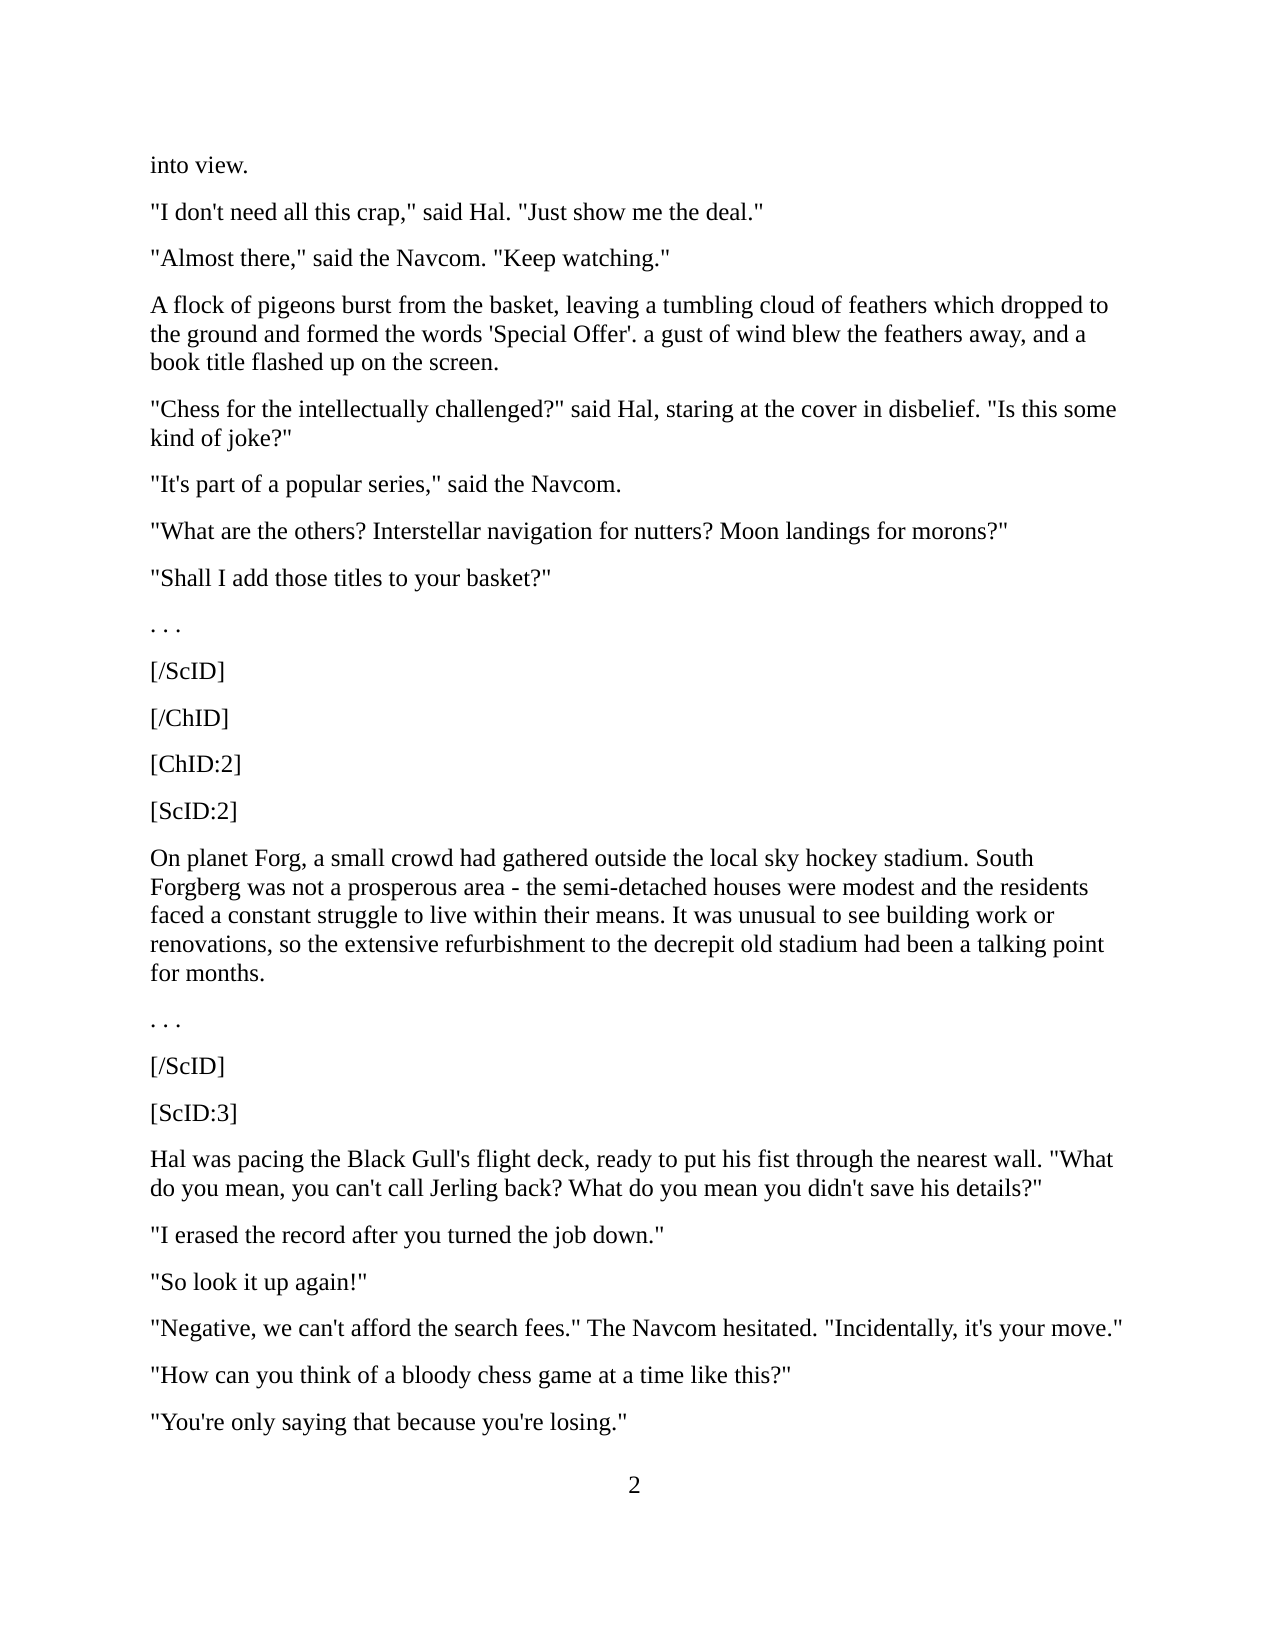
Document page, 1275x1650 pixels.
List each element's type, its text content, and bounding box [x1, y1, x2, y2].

text "What are the others? Interstellar navigation for nutters? Moon landings for morons?" [150, 516, 1125, 545]
text [ScID:2] [150, 796, 1125, 825]
text [ChID:2] [150, 749, 1125, 778]
text . . . [150, 1004, 1125, 1033]
text "Shall I add those titles to your basket?" [150, 563, 1125, 592]
text "How can you think of a bloody chess game at a time like this?" [150, 1360, 1125, 1389]
text into view. [150, 150, 1125, 179]
text Hal was pacing the Black Gull's flight deck, ready to put his fist through the nearest wall. "What do you mean, you can't call Jerling back? What do you mean you didn't save his details?" [150, 1144, 1125, 1202]
text "It's part of a popular series," said the Navcom. [150, 469, 1125, 498]
text A flock of pigeons burst from the basket, leaving a tumbling cloud of feathers which dropped to the ground and formed the words 'Special Offer'. a gust of wind blew the feathers away, and a book title flashed up on the screen. [150, 290, 1125, 376]
text . . . [150, 609, 1125, 638]
text On planet Forg, a small crowd had gathered outside the local sky hockey stadium. South Forgberg was not a prosperous area - the semi-detached houses were modest and the residents faced a constant struggle to live within their means. It was unusual to see building work or renovations, so the extensive refurbishment to the decrepit old stadium had been a talking point for months. [150, 843, 1125, 987]
text "Negative, we can't afford the search fees." The Navcom hesitated. "Incidentally, it's your move." [150, 1313, 1125, 1342]
text "I erased the record after you turned the job down." [150, 1220, 1125, 1249]
text "Almost there," said the Navcom. "Keep watching." [150, 243, 1125, 272]
text "So look it up again!" [150, 1267, 1125, 1295]
text "Chess for the intellectually challenged?" said Hal, staring at the cover in disbelief. "Is this some kind of joke?" [150, 394, 1125, 452]
text [/ScID] [150, 656, 1125, 685]
text [/ScID] [150, 1051, 1125, 1080]
text "You're only saying that because you're losing." [150, 1407, 1125, 1435]
text "I don't need all this crap," said Hal. "Just show me the deal." [150, 197, 1125, 225]
text [/ChID] [150, 703, 1125, 732]
text [ScID:3] [150, 1098, 1125, 1127]
